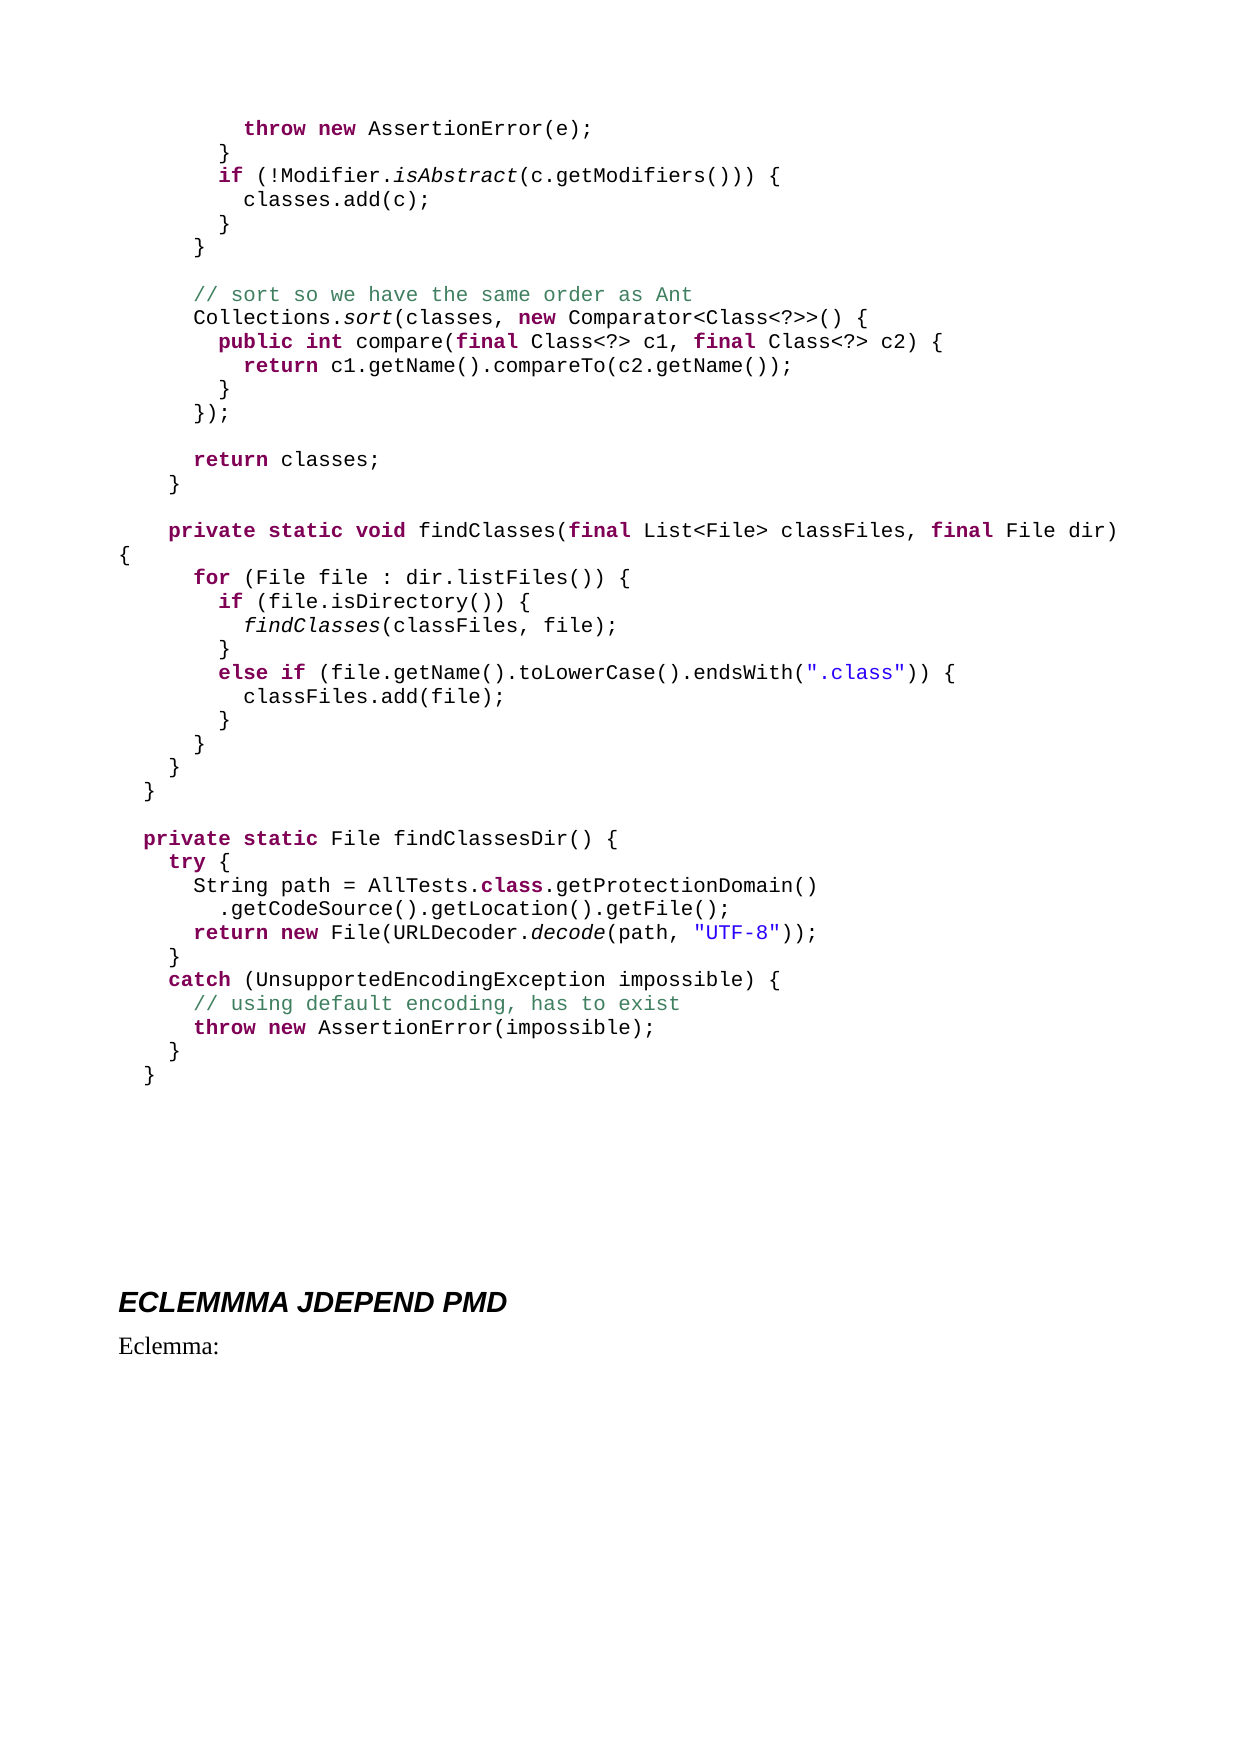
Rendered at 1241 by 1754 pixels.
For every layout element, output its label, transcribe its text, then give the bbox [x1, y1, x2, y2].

text if (file.isDirectory()) { [118, 591, 1122, 615]
text else if (file.getName().toLowerCase().endsWith(".class")) { [118, 662, 1122, 686]
text // sort so we have the same order as Ant [118, 284, 1122, 307]
text return new File(URLDecoder.decode(path, "UTF-8")); [118, 922, 1122, 946]
text throw new AssertionError(e); [118, 118, 1122, 142]
text if (!Modifier.isAbstract(c.getModifiers())) { [118, 165, 1122, 189]
text private static void findClasses(final List<File> classFiles, final File dir) { [118, 520, 1122, 567]
text classFiles.add(file); [118, 686, 1122, 709]
text public int compare(final Class<?> c1, final Class<?> c2) { [118, 331, 1122, 354]
text } [118, 946, 1122, 969]
text // using default encoding, has to exist [118, 993, 1122, 1017]
text .getCodeSource().getLocation().getFile(); [118, 898, 1122, 922]
text String path = AllTests.class.getProtectionDomain() [118, 875, 1122, 898]
text classes.add(c); [118, 189, 1122, 213]
text } [118, 780, 1122, 804]
text } [118, 473, 1122, 496]
text } [118, 1064, 1122, 1088]
text } [118, 638, 1122, 662]
text for (File file : dir.listFiles()) { [118, 567, 1122, 591]
text Eclemma: [118, 1331, 1122, 1360]
text catch (UnsupportedEncodingException impossible) { [118, 969, 1122, 993]
text } [118, 1040, 1122, 1064]
text }); [118, 402, 1122, 426]
text } [118, 236, 1122, 260]
text } [118, 142, 1122, 165]
text return c1.getName().compareTo(c2.getName()); [118, 354, 1122, 378]
text private static File findClassesDir() { [118, 827, 1122, 851]
subtitle ECLEMMMA JDEPEND PMD [118, 1285, 1122, 1319]
text Collections.sort(classes, new Comparator<Class<?>>() { [118, 307, 1122, 331]
text return classes; [118, 449, 1122, 473]
text } [118, 733, 1122, 757]
text } [118, 709, 1122, 733]
text } [118, 757, 1122, 780]
text throw new AssertionError(impossible); [118, 1017, 1122, 1040]
text } [118, 213, 1122, 236]
text findClasses(classFiles, file); [118, 615, 1122, 638]
text try { [118, 851, 1122, 875]
text } [118, 378, 1122, 402]
